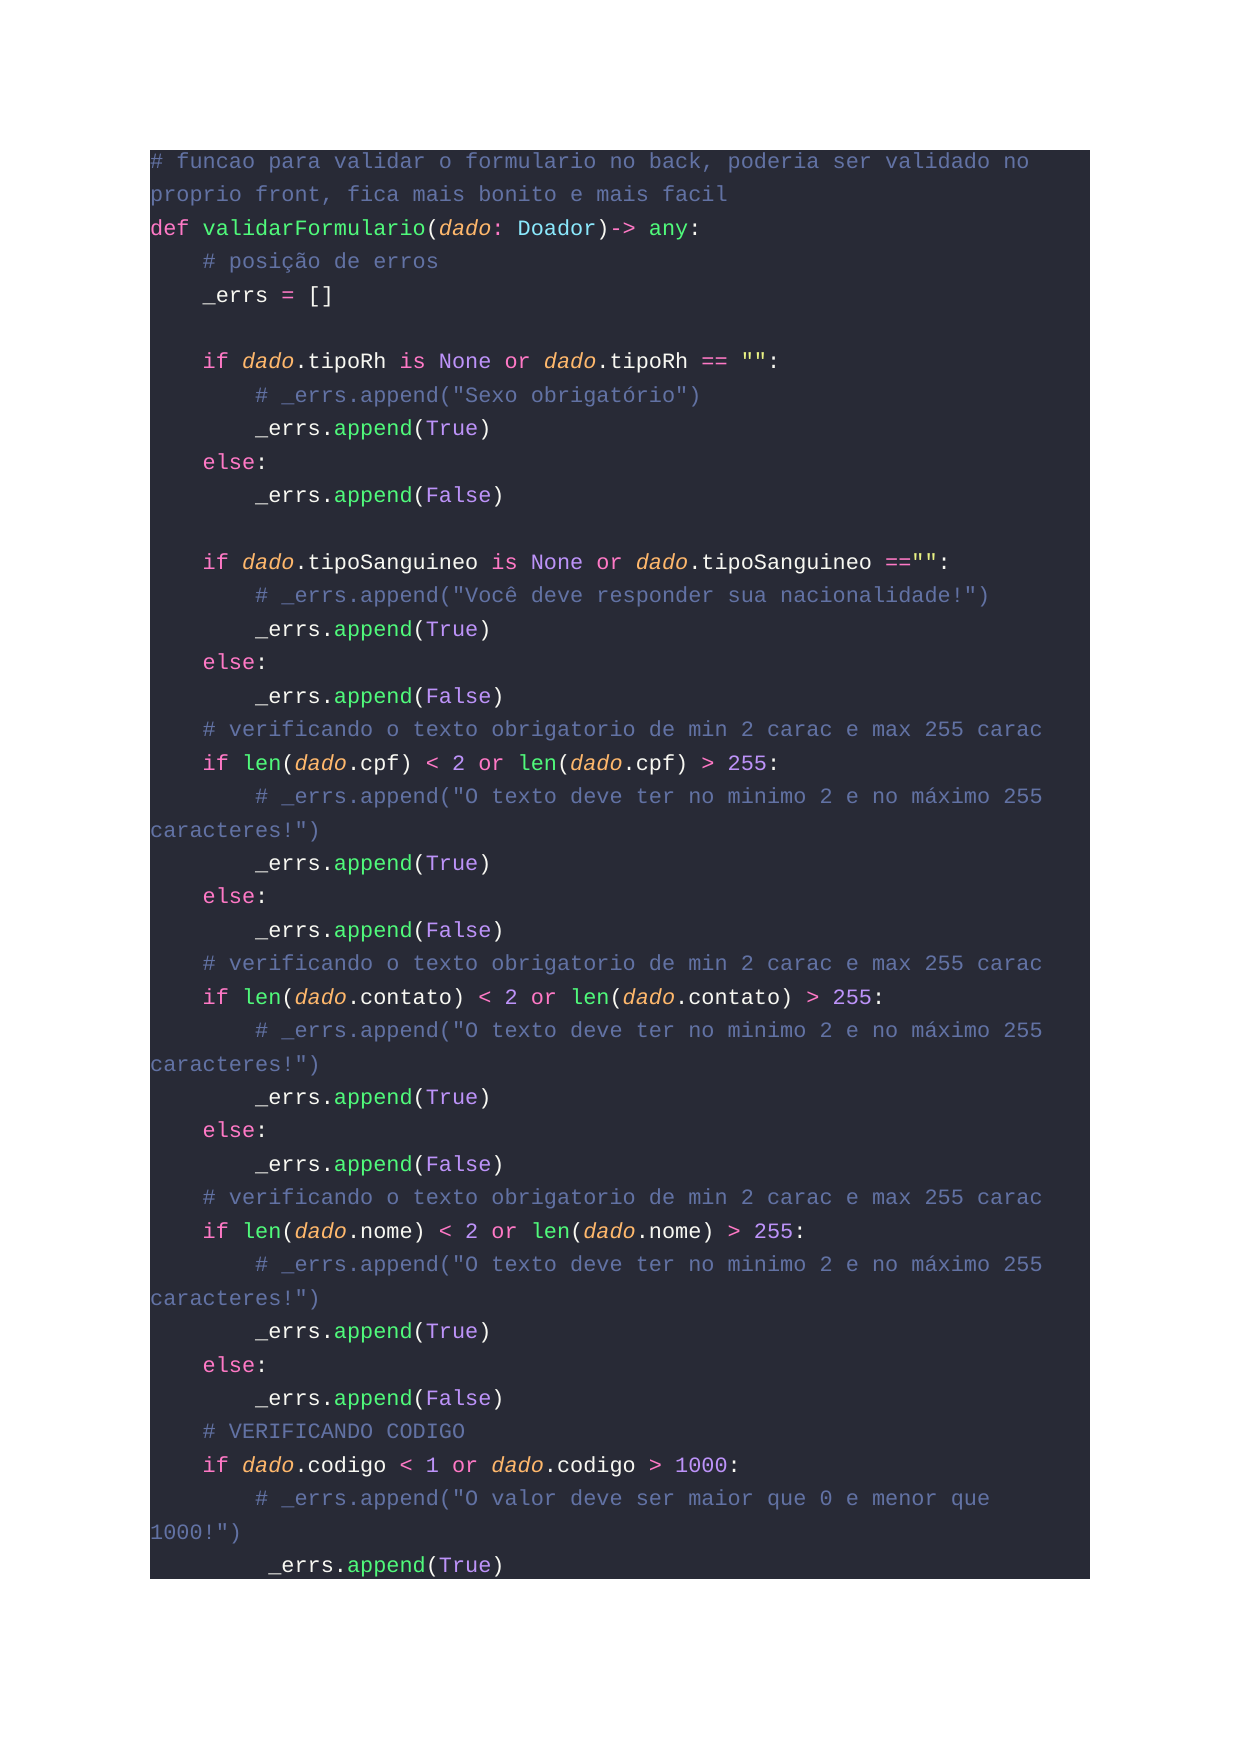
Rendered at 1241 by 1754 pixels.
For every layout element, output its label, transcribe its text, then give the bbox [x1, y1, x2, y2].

text else: [150, 886, 1090, 910]
text _errs.append(False) [150, 484, 1090, 509]
text _errs.append(True) [150, 1320, 1090, 1345]
text # verificando o texto obrigatorio de min 2 carac e max 255 carac [150, 952, 1090, 977]
text # _errs.append("O texto deve ter no minimo 2 e no máximo 255 caracteres!") [150, 785, 1090, 843]
text # posição de erros [150, 250, 1090, 275]
text _errs.append(True) [150, 1086, 1090, 1111]
text # verificando o texto obrigatorio de min 2 carac e max 255 carac [150, 1187, 1090, 1211]
text if dado.codigo < 1 or dado.codigo > 1000: [150, 1454, 1090, 1479]
text _errs.append(False) [150, 919, 1090, 944]
text if dado.tipoRh is None or dado.tipoRh == "": [150, 351, 1090, 375]
text else: [150, 451, 1090, 476]
text # _errs.append("O valor deve ser maior que 0 e menor que 1000!") [150, 1487, 1090, 1546]
text _errs.append(True) [150, 852, 1090, 877]
text _errs = [] [150, 284, 1090, 308]
text # _errs.append("Você deve responder sua nacionalidade!") [150, 585, 1090, 609]
text _errs.append(True) [150, 618, 1090, 643]
text # funcao para validar o formulario no back, poderia ser validado no proprio front, fica mais bonito e mais facil [150, 150, 1090, 208]
text else: [150, 1120, 1090, 1144]
text else: [150, 652, 1090, 676]
text if len(dado.cpf) < 2 or len(dado.cpf) > 255: [150, 752, 1090, 777]
text # verificando o texto obrigatorio de min 2 carac e max 255 carac [150, 718, 1090, 743]
text # _errs.append("O texto deve ter no minimo 2 e no máximo 255 caracteres!") [150, 1019, 1090, 1078]
text _errs.append(False) [150, 1387, 1090, 1412]
text if dado.tipoSanguineo is None or dado.tipoSanguineo =="": [150, 551, 1090, 576]
text def validarFormulario(dado: Doador)-> any: [150, 217, 1090, 242]
text # _errs.append("O texto deve ter no minimo 2 e no máximo 255 caracteres!") [150, 1253, 1090, 1312]
text _errs.append(True) [150, 1554, 1090, 1579]
text else: [150, 1354, 1090, 1378]
text if len(dado.nome) < 2 or len(dado.nome) > 255: [150, 1220, 1090, 1245]
text _errs.append(True) [150, 417, 1090, 442]
text if len(dado.contato) < 2 or len(dado.contato) > 255: [150, 986, 1090, 1011]
text _errs.append(False) [150, 1153, 1090, 1178]
text _errs.append(False) [150, 685, 1090, 710]
text # VERIFICANDO CODIGO [150, 1421, 1090, 1445]
text # _errs.append("Sexo obrigatório") [150, 384, 1090, 409]
